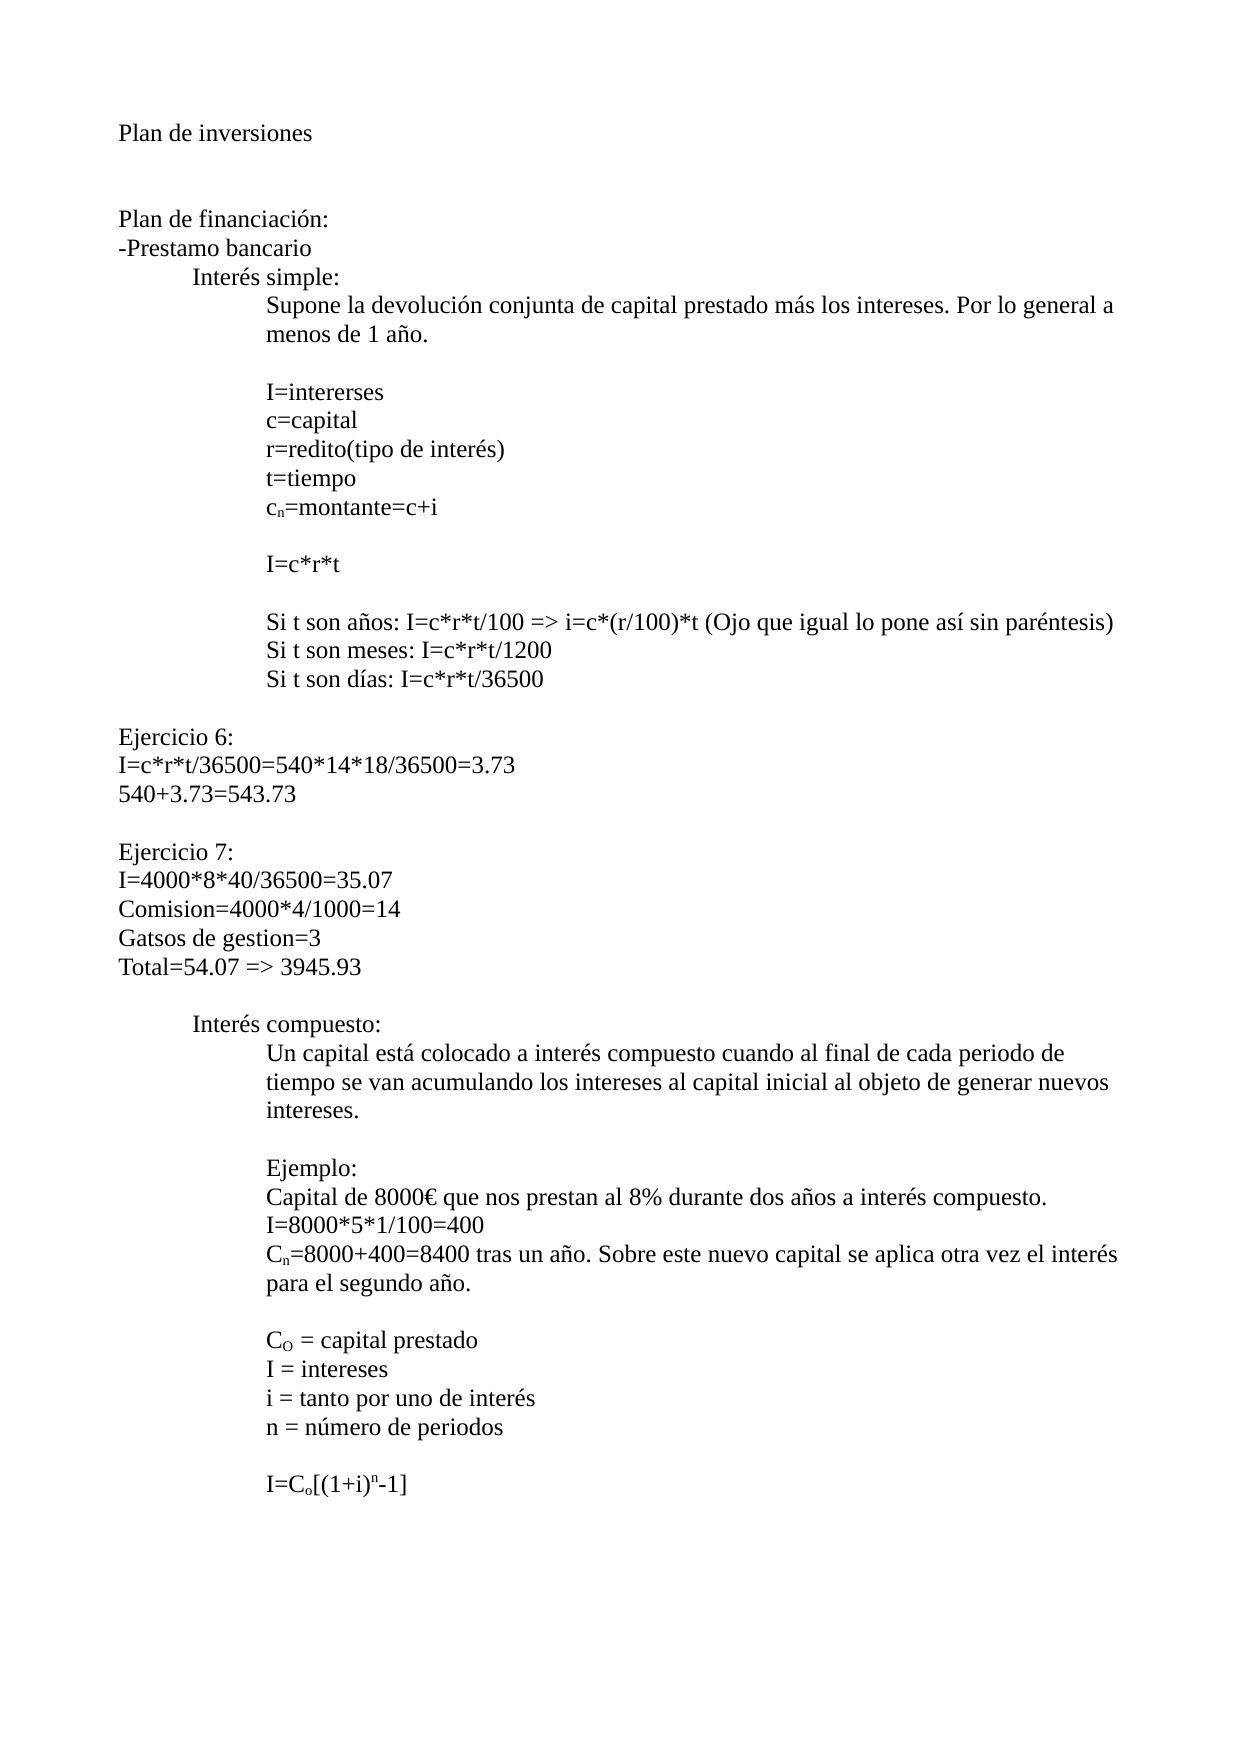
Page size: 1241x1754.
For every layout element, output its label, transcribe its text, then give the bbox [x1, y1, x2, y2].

text Ejemplo: [118, 1153, 1122, 1182]
text -Prestamo bancario [118, 233, 1122, 262]
text Ejercicio 6: [118, 722, 1122, 751]
text cn=montante=c+i [118, 492, 1122, 521]
text i = tanto por uno de interés [118, 1383, 1122, 1412]
text I=c*r*t/36500=540*14*18/36500=3.73 [118, 751, 1122, 779]
text Total=54.07 => 3945.93 [118, 952, 1122, 981]
text Un capital está colocado a interés compuesto cuando al final de cada periodo de tiempo se van acumulando los intereses al capital inicial al objeto de generar nuevos intereses. [118, 1038, 1122, 1124]
text c=capital [118, 406, 1122, 434]
text Supone la devolución conjunta de capital prestado más los intereses. Por lo general a menos de 1 año. [118, 291, 1122, 348]
text Capital de 8000€ que nos prestan al 8% durante dos años a interés compuesto. [118, 1182, 1122, 1211]
text Gatsos de gestion=3 [118, 923, 1122, 952]
text CO = capital prestado [118, 1326, 1122, 1354]
text r=redito(tipo de interés) [118, 434, 1122, 463]
text Plan de financiación: [118, 204, 1122, 233]
text I=4000*8*40/36500=35.07 [118, 866, 1122, 894]
text Interés simple: [118, 262, 1122, 291]
text 540+3.73=543.73 [118, 779, 1122, 808]
text Ejercicio 7: [118, 837, 1122, 866]
text Comision=4000*4/1000=14 [118, 894, 1122, 923]
text Si t son años: I=c*r*t/100 => i=c*(r/100)*t (Ojo que igual lo pone así sin paréntesis) [118, 607, 1122, 636]
text I=c*r*t [118, 549, 1122, 578]
text Interés compuesto: [118, 1009, 1122, 1038]
text I = intereses [118, 1354, 1122, 1383]
text n = número de periodos [118, 1412, 1122, 1441]
text I=Co[(1+i)n-1] [118, 1469, 1122, 1498]
text Plan de inversiones [118, 118, 1122, 147]
text Si t son días: I=c*r*t/36500 [118, 664, 1122, 693]
text t=tiempo [118, 463, 1122, 492]
text I=8000*5*1/100=400 [118, 1211, 1122, 1239]
text Si t son meses: I=c*r*t/1200 [118, 636, 1122, 664]
text Cn=8000+400=8400 tras un año. Sobre este nuevo capital se aplica otra vez el interés para el segundo año. [118, 1239, 1122, 1297]
text I=intererses [118, 377, 1122, 406]
